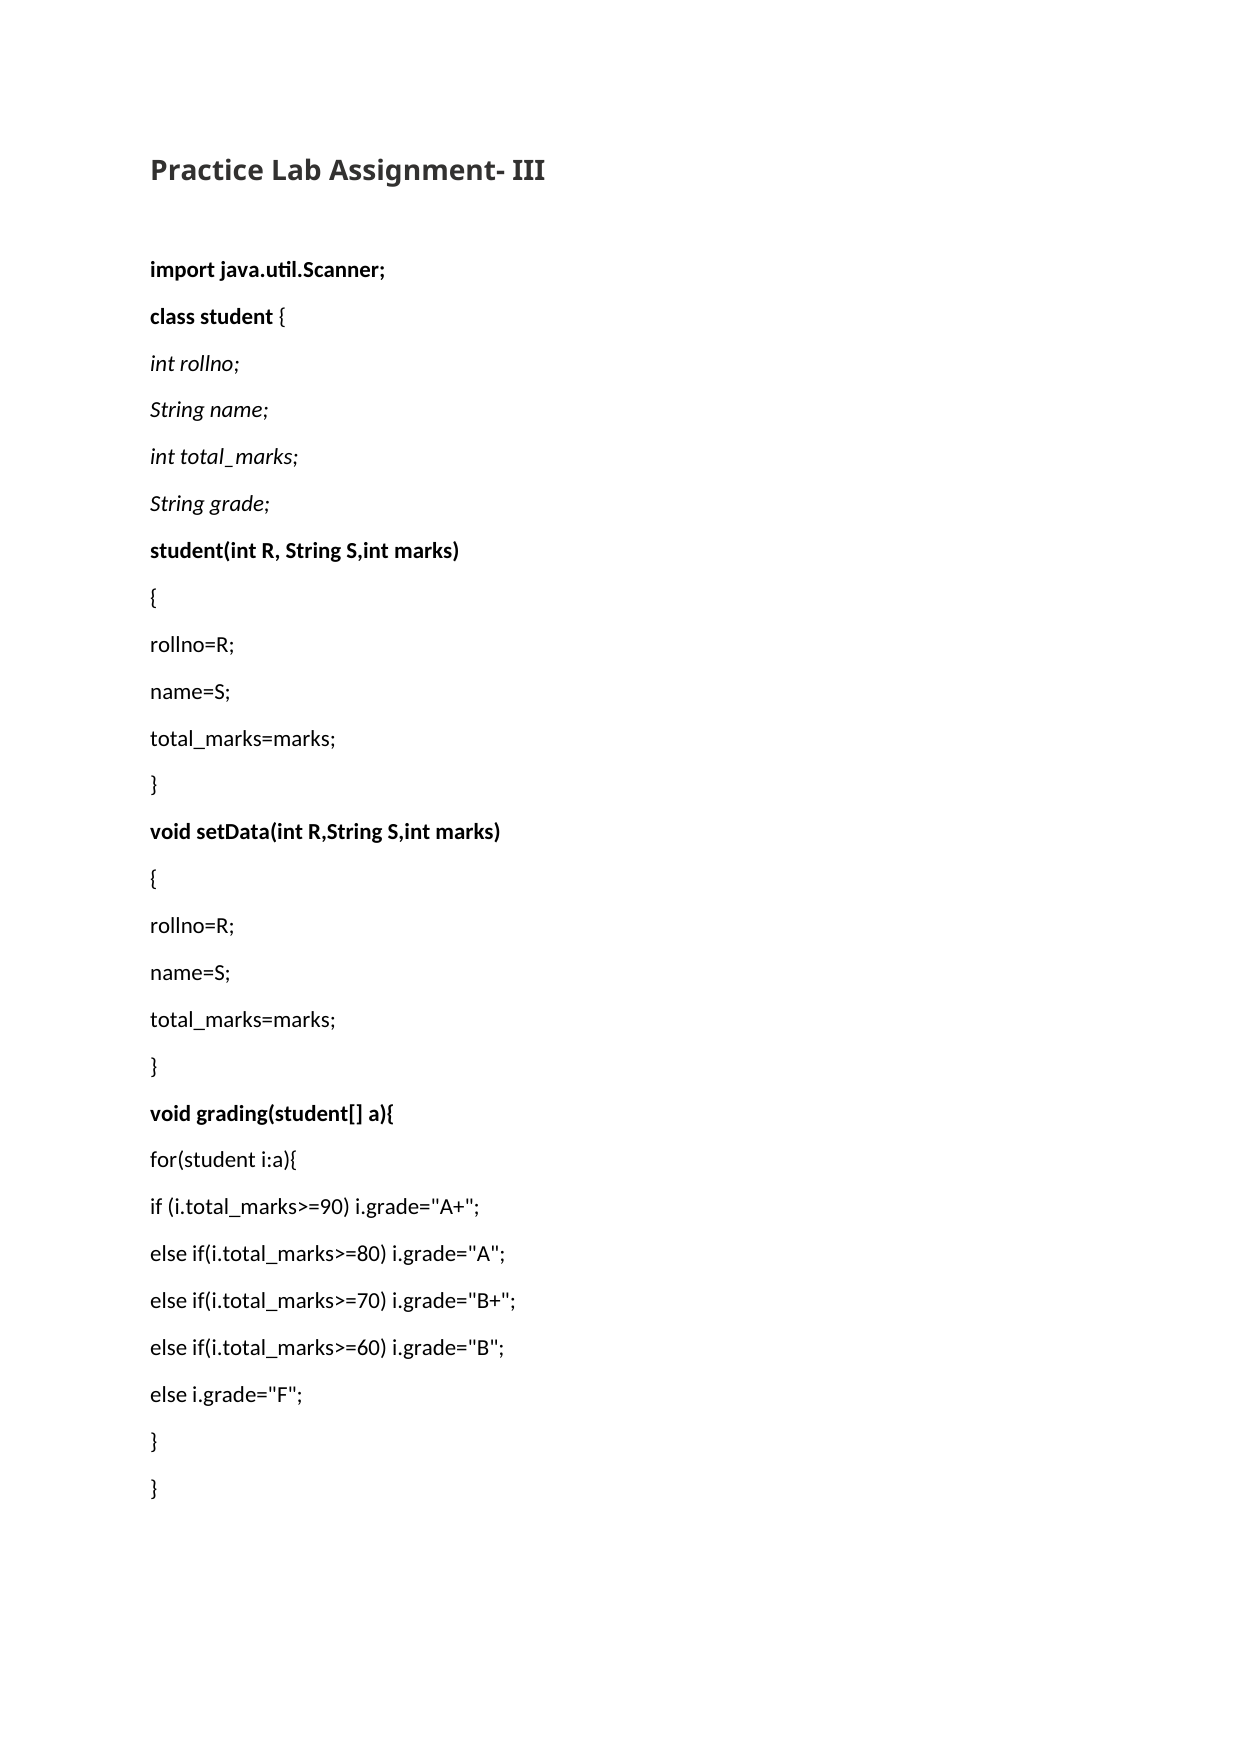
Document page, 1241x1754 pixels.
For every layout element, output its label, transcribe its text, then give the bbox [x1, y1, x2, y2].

text } [150, 1052, 1090, 1080]
text else i.grade="F"; [150, 1380, 1090, 1408]
text } [150, 771, 1090, 798]
text void grading(student[] a){ [150, 1099, 1090, 1127]
text else if(i.total_marks>=60) i.grade="B"; [150, 1333, 1090, 1361]
text else if(i.total_marks>=70) i.grade="B+"; [150, 1286, 1090, 1314]
text class student { [150, 302, 1090, 330]
text for(student i:a){ [150, 1146, 1090, 1173]
text else if(i.total_marks>=80) i.grade="A"; [150, 1239, 1090, 1267]
text void setData(int R,String S,int marks) [150, 817, 1090, 845]
text { [150, 864, 1090, 892]
text if (i.total_marks>=90) i.grade="A+"; [150, 1192, 1090, 1220]
text int total_marks; [150, 442, 1090, 470]
text String name; [150, 396, 1090, 423]
text import java.util.Scanner; [150, 255, 1090, 283]
text student(int R, String S,int marks) [150, 536, 1090, 564]
text int rollno; [150, 349, 1090, 377]
text name=S; [150, 677, 1090, 705]
text String grade; [150, 489, 1090, 517]
text rollno=R; [150, 630, 1090, 658]
text } [150, 1427, 1090, 1455]
text rollno=R; [150, 911, 1090, 939]
text total_marks=marks; [150, 724, 1090, 752]
text } [150, 1474, 1090, 1502]
text name=S; [150, 958, 1090, 986]
text Practice Lab Assignment- III [150, 150, 1090, 188]
text total_marks=marks; [150, 1005, 1090, 1033]
text { [150, 583, 1090, 611]
